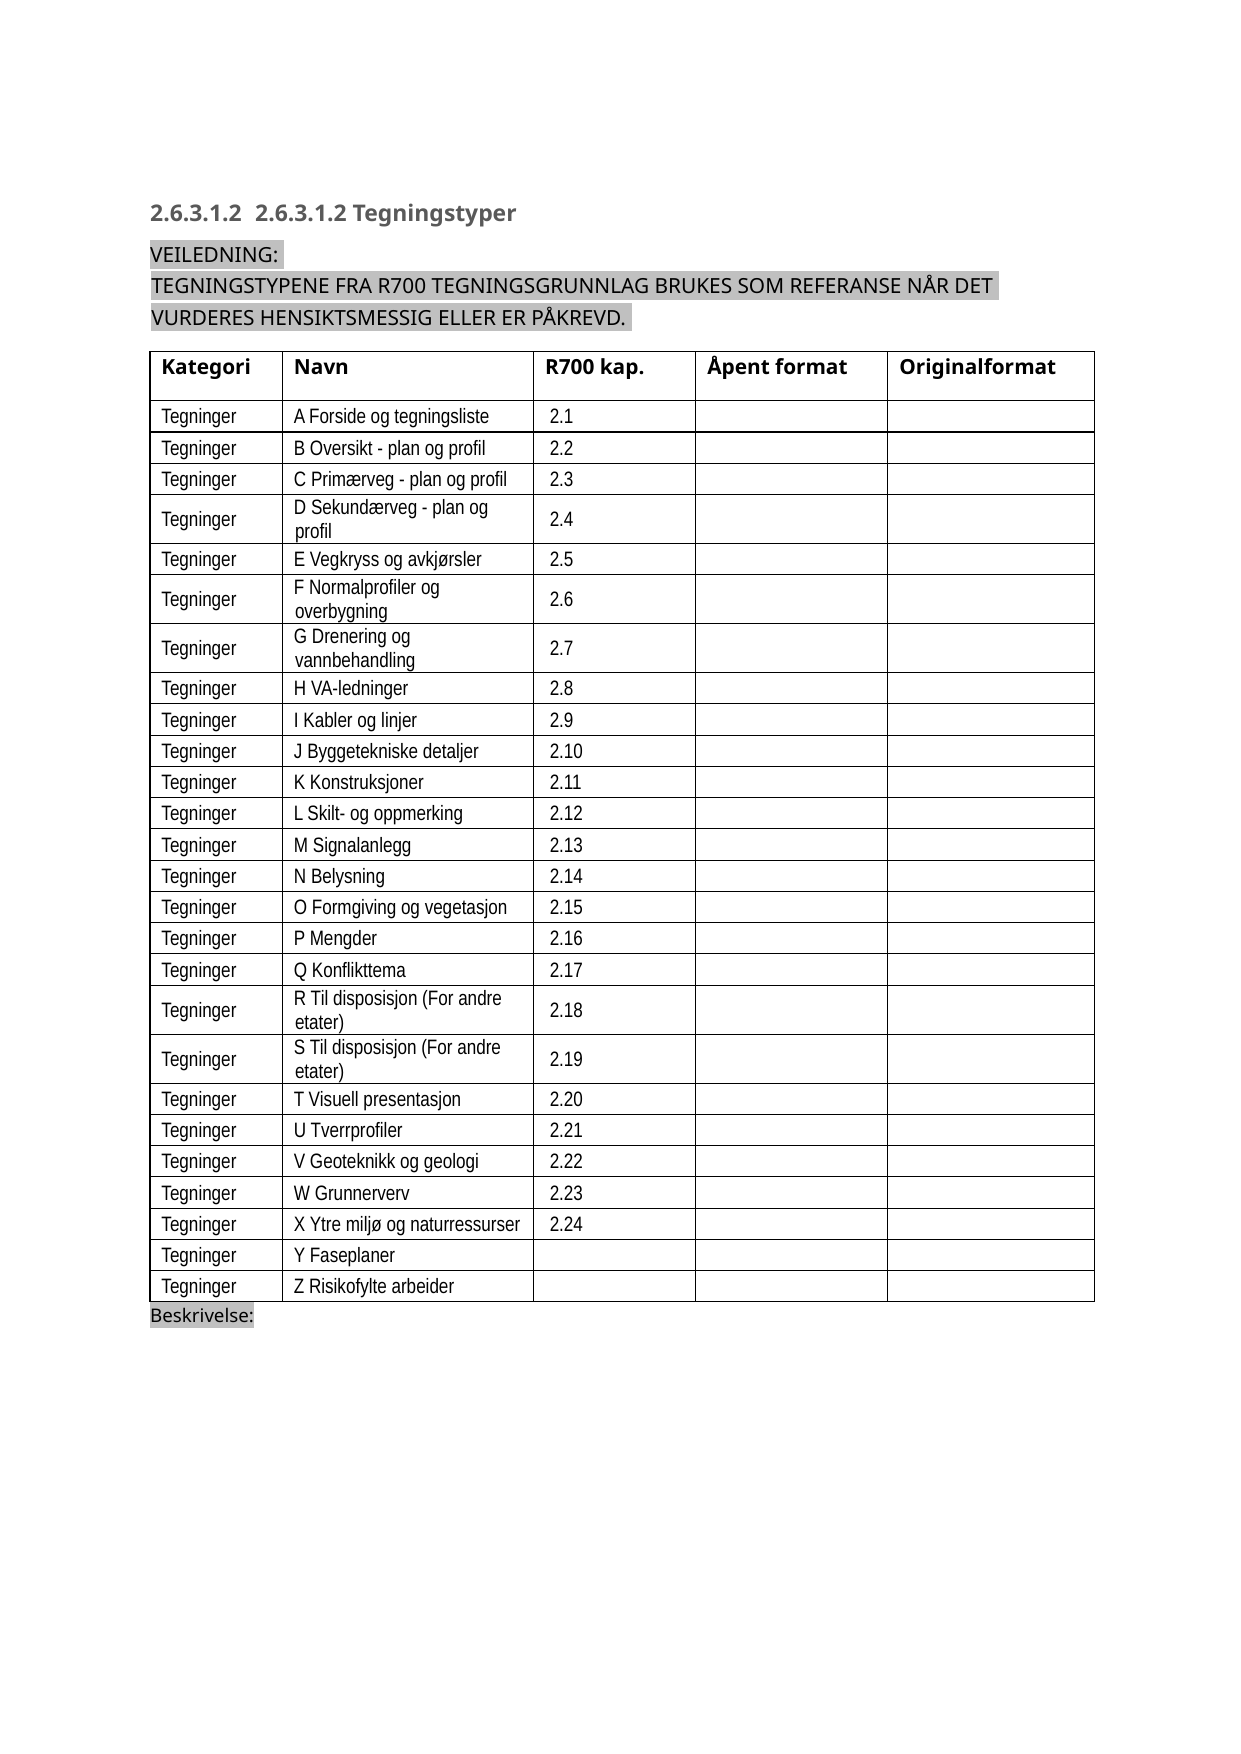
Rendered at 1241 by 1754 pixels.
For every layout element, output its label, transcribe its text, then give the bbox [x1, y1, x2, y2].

table_cell Tegninger [151, 1035, 282, 1082]
table_cell Tegninger [151, 401, 282, 431]
table_cell [888, 495, 1094, 543]
table_cell 2.1 [534, 401, 695, 431]
table_cell C Primærveg - plan og profil [283, 464, 533, 494]
table_cell 2.22 [534, 1146, 695, 1176]
table_cell 2.6 [534, 575, 695, 623]
table_cell [696, 704, 887, 734]
table_cell Tegninger [151, 464, 282, 494]
table_cell [696, 1084, 887, 1114]
table_cell Tegninger [151, 736, 282, 766]
table_cell M Signalanlegg [283, 829, 533, 859]
table_cell [696, 986, 887, 1033]
table_cell 2.2 [534, 433, 695, 463]
table_cell [888, 1115, 1094, 1145]
table_cell [696, 892, 887, 922]
table_cell X Ytre miljø og naturressurser [283, 1209, 533, 1239]
table_cell [888, 892, 1094, 922]
table_cell [696, 767, 887, 797]
table_cell [888, 1177, 1094, 1207]
table_cell [696, 829, 887, 859]
table_cell Tegninger [151, 673, 282, 703]
table_cell 2.21 [534, 1115, 695, 1145]
table_cell 2.13 [534, 829, 695, 859]
table_cell 2.18 [534, 986, 695, 1033]
table_header Navn [283, 352, 533, 400]
table_cell 2.20 [534, 1084, 695, 1114]
table_cell E Vegkryss og avkjørsler [283, 544, 533, 574]
table_cell V Geoteknikk og geologi [283, 1146, 533, 1176]
table_cell T Visuell presentasjon [283, 1084, 533, 1114]
table_cell [888, 624, 1094, 672]
table_cell [696, 575, 887, 623]
table_cell P Mengder [283, 923, 533, 953]
table_cell Tegninger [151, 624, 282, 672]
table_cell 2.3 [534, 464, 695, 494]
table_cell U Tverrprofiler [283, 1115, 533, 1145]
table_cell Tegninger [151, 544, 282, 574]
table_cell Tegninger [151, 1209, 282, 1239]
table_cell [696, 1177, 887, 1207]
table_cell 2.8 [534, 673, 695, 703]
table_cell [888, 544, 1094, 574]
table_cell [888, 798, 1094, 828]
table_cell Tegninger [151, 923, 282, 953]
text VEILEDNING: TEGNINGSTYPENE FRA R700 TEGNINGSGRUNNLAG BRUKES SOM REFERANSE NÅR DET VURDERES HENSIKTSMESSIG ELLER ER PÅKREVD. [150, 240, 1090, 331]
table_cell 2.7 [534, 624, 695, 672]
table_cell [888, 861, 1094, 891]
table_cell 2.19 [534, 1035, 695, 1082]
table_cell J Byggetekniske detaljer [283, 736, 533, 766]
table_cell K Konstruksjoner [283, 767, 533, 797]
table_cell 2.23 [534, 1177, 695, 1207]
table_cell [696, 401, 887, 431]
table_cell B Oversikt - plan og profil [283, 433, 533, 463]
table_cell Tegninger [151, 829, 282, 859]
table_cell Tegninger [151, 575, 282, 623]
table_cell F Normalprofiler og overbygning [283, 575, 533, 623]
table_header Åpent format [696, 352, 887, 400]
table_cell [696, 798, 887, 828]
table_cell 2.16 [534, 923, 695, 953]
table_cell [696, 923, 887, 953]
table_header Originalformat [888, 352, 1094, 400]
table_cell [696, 1035, 887, 1082]
table_cell [888, 1240, 1094, 1270]
table_cell [888, 923, 1094, 953]
table_cell [696, 495, 887, 543]
table_cell Tegninger [151, 1177, 282, 1207]
table_cell 2.17 [534, 954, 695, 984]
table_cell 2.11 [534, 767, 695, 797]
table_cell L Skilt- og oppmerking [283, 798, 533, 828]
table_cell [888, 575, 1094, 623]
table_cell R Til disposisjon (For andre etater) [283, 986, 533, 1033]
table_cell [888, 704, 1094, 734]
table_cell 2.4 [534, 495, 695, 543]
table_cell Tegninger [151, 433, 282, 463]
table_cell A Forside og tegningsliste [283, 401, 533, 431]
table_cell D Sekundærveg - plan og profil [283, 495, 533, 543]
table_cell [696, 861, 887, 891]
table_cell [696, 624, 887, 672]
table_cell 2.15 [534, 892, 695, 922]
table_cell [534, 1240, 695, 1270]
table_cell [696, 1146, 887, 1176]
table_cell 2.24 [534, 1209, 695, 1239]
table_cell Tegninger [151, 1240, 282, 1270]
subtitle 2.6.3.1.2 Tegningstyper [150, 197, 1090, 228]
table_cell [696, 954, 887, 984]
table_cell Tegninger [151, 704, 282, 734]
table_cell Tegninger [151, 1084, 282, 1114]
table_cell [696, 1271, 887, 1301]
table_cell H VA-ledninger [283, 673, 533, 703]
table_cell [696, 673, 887, 703]
table_cell [888, 767, 1094, 797]
table_cell O Formgiving og vegetasjon [283, 892, 533, 922]
table_cell Tegninger [151, 1271, 282, 1301]
table_cell Tegninger [151, 1146, 282, 1176]
table_cell [888, 954, 1094, 984]
table_cell W Grunnerverv [283, 1177, 533, 1207]
table_cell [696, 464, 887, 494]
table_cell I Kabler og linjer [283, 704, 533, 734]
table_cell Tegninger [151, 798, 282, 828]
table_cell Tegninger [151, 1115, 282, 1145]
table_header Kategori [151, 352, 282, 400]
table_cell 2.12 [534, 798, 695, 828]
table_cell [696, 1240, 887, 1270]
table_cell Z Risikofylte arbeider [283, 1271, 533, 1301]
table_cell [534, 1271, 695, 1301]
table_cell G Drenering og vannbehandling [283, 624, 533, 672]
table_cell [888, 1084, 1094, 1114]
table_cell Tegninger [151, 767, 282, 797]
table_cell [696, 1115, 887, 1145]
table_cell Tegninger [151, 986, 282, 1033]
table_cell [888, 829, 1094, 859]
table_cell [888, 401, 1094, 431]
table_cell 2.5 [534, 544, 695, 574]
table_cell [696, 544, 887, 574]
table_cell [888, 1209, 1094, 1239]
table_cell Q Konflikttema [283, 954, 533, 984]
table_cell Y Faseplaner [283, 1240, 533, 1270]
table_header R700 kap. [534, 352, 695, 400]
table_cell S Til disposisjon (For andre etater) [283, 1035, 533, 1082]
table_cell [696, 1209, 887, 1239]
table_cell [888, 433, 1094, 463]
table_cell Tegninger [151, 954, 282, 984]
table_cell [888, 464, 1094, 494]
table_cell [696, 736, 887, 766]
table_cell [696, 433, 887, 463]
table_cell [888, 736, 1094, 766]
table_cell [888, 986, 1094, 1033]
table_cell N Belysning [283, 861, 533, 891]
table_cell [888, 1146, 1094, 1176]
table_cell [888, 673, 1094, 703]
text Beskrivelse: [150, 1302, 1090, 1328]
table_cell Tegninger [151, 892, 282, 922]
table_cell 2.10 [534, 736, 695, 766]
table_cell [888, 1035, 1094, 1082]
table_cell 2.9 [534, 704, 695, 734]
table_cell Tegninger [151, 495, 282, 543]
table_cell Tegninger [151, 861, 282, 891]
table_cell 2.14 [534, 861, 695, 891]
table_cell [888, 1271, 1094, 1301]
